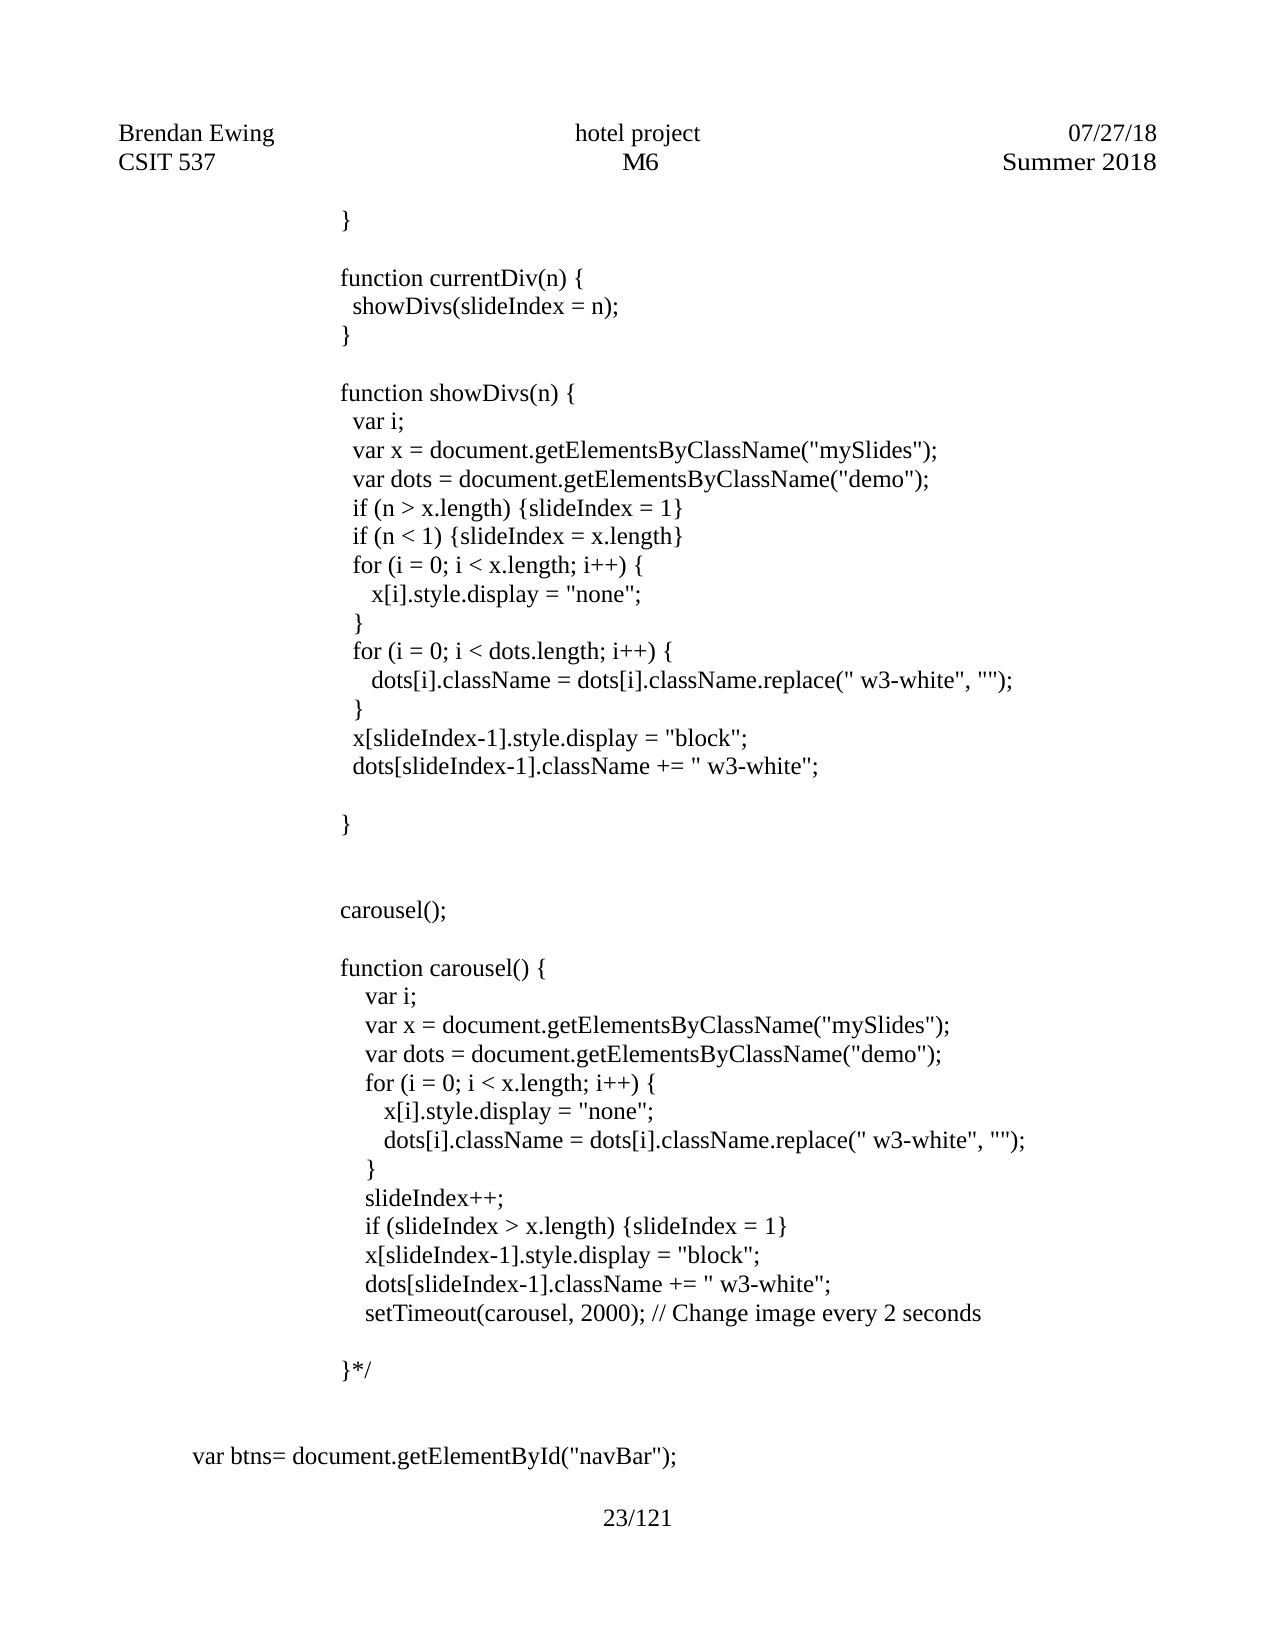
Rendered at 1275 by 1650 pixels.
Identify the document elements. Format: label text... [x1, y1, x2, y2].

text setTimeout(carousel, 2000); // Change image every 2 seconds [118, 1298, 1157, 1326]
text var i; [118, 406, 1157, 435]
text } [118, 608, 1157, 636]
text carousel(); [118, 895, 1157, 924]
text var i; [118, 981, 1157, 1010]
text var dots = document.getElementsByClassName("demo"); [118, 1039, 1157, 1068]
text for (i = 0; i < dots.length; i++) { [118, 636, 1157, 665]
text var btns= document.getElementById("navBar"); [118, 1441, 1157, 1470]
text var x = document.getElementsByClassName("mySlides"); [118, 1010, 1157, 1039]
text } [118, 1154, 1157, 1183]
text var dots = document.getElementsByClassName("demo"); [118, 464, 1157, 493]
text if (n > x.length) {slideIndex = 1} [118, 493, 1157, 521]
text for (i = 0; i < x.length; i++) { [118, 550, 1157, 579]
text var x = document.getElementsByClassName("mySlides"); [118, 435, 1157, 464]
text function carousel() { [118, 953, 1157, 981]
text } [118, 809, 1157, 838]
text showDivs(slideIndex = n); [118, 291, 1157, 320]
text if (slideIndex > x.length) {slideIndex = 1} [118, 1211, 1157, 1240]
text } [118, 320, 1157, 349]
text }*/ [118, 1355, 1157, 1384]
text dots[slideIndex-1].className += " w3-white"; [118, 1269, 1157, 1298]
text x[i].style.display = "none"; [118, 579, 1157, 608]
text slideIndex++; [118, 1183, 1157, 1211]
text dots[i].className = dots[i].className.replace(" w3-white", ""); [118, 665, 1157, 694]
text x[slideIndex-1].style.display = "block"; [118, 723, 1157, 751]
text if (n < 1) {slideIndex = x.length} [118, 521, 1157, 550]
text x[slideIndex-1].style.display = "block"; [118, 1240, 1157, 1269]
text dots[slideIndex-1].className += " w3-white"; [118, 751, 1157, 780]
text function showDivs(n) { [118, 378, 1157, 406]
text function currentDiv(n) { [118, 263, 1157, 291]
text for (i = 0; i < x.length; i++) { [118, 1068, 1157, 1096]
text dots[i].className = dots[i].className.replace(" w3-white", ""); [118, 1125, 1157, 1154]
text x[i].style.display = "none"; [118, 1096, 1157, 1125]
text } [118, 694, 1157, 723]
text } [118, 205, 1157, 234]
